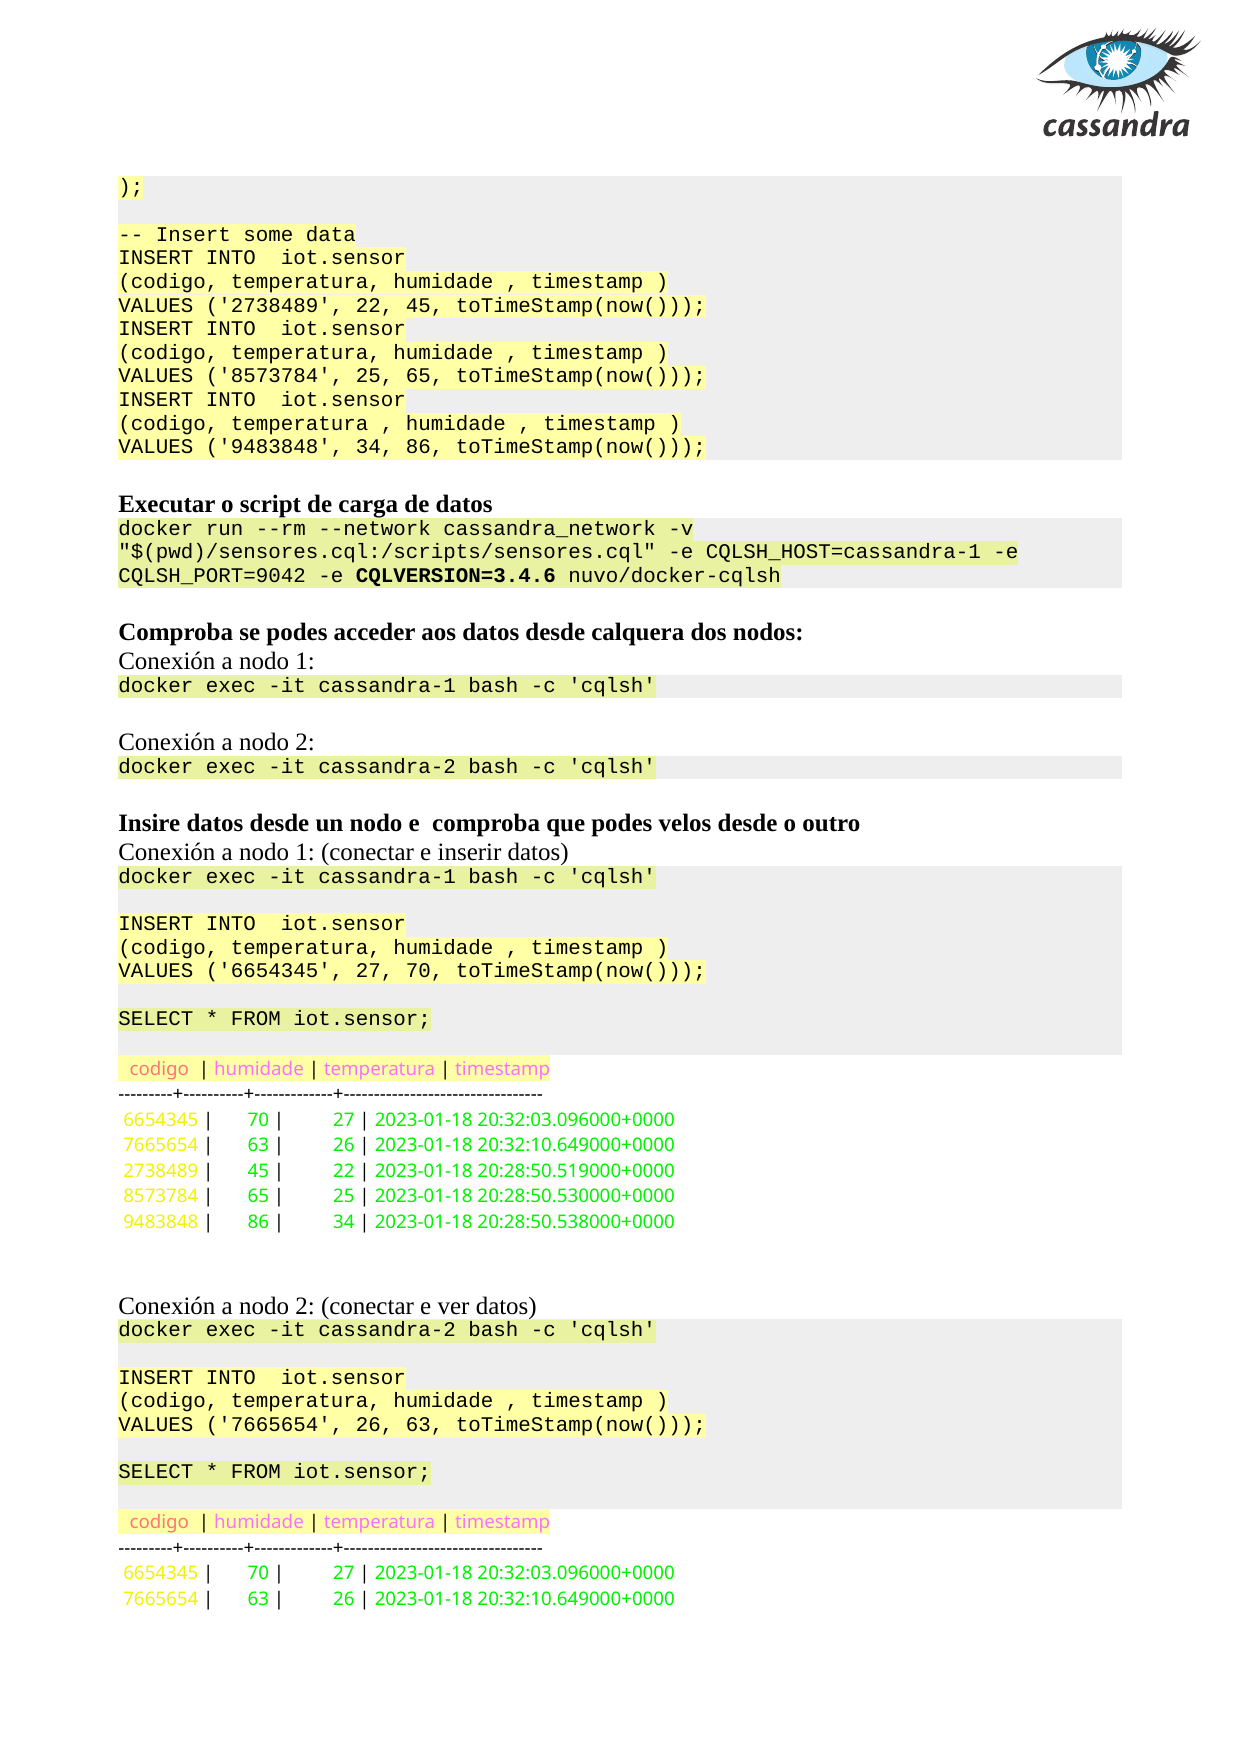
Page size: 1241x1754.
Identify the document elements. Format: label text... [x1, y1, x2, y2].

text (codigo, temperatura, humidade , timestamp ) [118, 1390, 1122, 1414]
text docker run --rm --network cassandra_network -v "$(pwd)/sensores.cql:/scripts/sensores.cql" -e CQLSH_HOST=cassandra-1 -e CQLSH_PORT=9042 -e CQLVERSION=3.4.6 nuvo/docker-cqlsh [118, 518, 1122, 588]
text 8573784 | 65 | 25 | 2023-01-18 20:28:50.530000+0000 [118, 1183, 1122, 1208]
text INSERT INTO iot.sensor [118, 318, 1122, 342]
text SELECT * FROM iot.sensor; [118, 1008, 1122, 1031]
text INSERT INTO iot.sensor [118, 389, 1122, 413]
text Conexión a nodo 2: (conectar e ver datos) [118, 1291, 1122, 1319]
text Executar o script de carga de datos [118, 489, 1122, 518]
text VALUES ('7665654', 26, 63, toTimeStamp(now())); [118, 1414, 1122, 1438]
text Conexión a nodo 1: (conectar e inserir datos) [118, 837, 1122, 866]
text (codigo, temperatura, humidade , timestamp ) [118, 271, 1122, 294]
text (codigo, temperatura , humidade , timestamp ) [118, 413, 1122, 436]
text ); [118, 176, 1122, 200]
text (codigo, temperatura, humidade , timestamp ) [118, 342, 1122, 366]
text docker exec -it cassandra-1 bash -c 'cqlsh' [118, 675, 1122, 698]
text -- Insert some data [118, 224, 1122, 247]
text codigo | humidade | temperatura | timestamp [118, 1055, 1122, 1081]
text ---------+----------+-------------+--------------------------------- [118, 1081, 1122, 1106]
text VALUES ('8573784', 25, 65, toTimeStamp(now())); [118, 366, 1122, 389]
text docker exec -it cassandra-2 bash -c 'cqlsh' [118, 1319, 1122, 1343]
text docker exec -it cassandra-2 bash -c 'cqlsh' [118, 756, 1122, 779]
text 7665654 | 63 | 26 | 2023-01-18 20:32:10.649000+0000 [118, 1132, 1122, 1157]
text (codigo, temperatura, humidade , timestamp ) [118, 937, 1122, 960]
text INSERT INTO iot.sensor [118, 913, 1122, 937]
text VALUES ('2738489', 22, 45, toTimeStamp(now())); [118, 294, 1122, 318]
text 7665654 | 63 | 26 | 2023-01-18 20:32:10.649000+0000 [118, 1585, 1122, 1611]
text 6654345 | 70 | 27 | 2023-01-18 20:32:03.096000+0000 [118, 1560, 1122, 1585]
text docker exec -it cassandra-1 bash -c 'cqlsh' [118, 866, 1122, 889]
text Comproba se podes acceder aos datos desde calquera dos nodos: [118, 617, 1122, 646]
text 9483848 | 86 | 34 | 2023-01-18 20:28:50.538000+0000 [118, 1208, 1122, 1234]
text VALUES ('9483848', 34, 86, toTimeStamp(now())); [118, 436, 1122, 460]
text INSERT INTO iot.sensor [118, 247, 1122, 271]
text 2738489 | 45 | 22 | 2023-01-18 20:28:50.519000+0000 [118, 1157, 1122, 1183]
text codigo | humidade | temperatura | timestamp [118, 1509, 1122, 1534]
text VALUES ('6654345', 27, 70, toTimeStamp(now())); [118, 960, 1122, 984]
text 6654345 | 70 | 27 | 2023-01-18 20:32:03.096000+0000 [118, 1106, 1122, 1132]
text SELECT * FROM iot.sensor; [118, 1461, 1122, 1485]
text Conexión a nodo 1: [118, 646, 1122, 675]
text Insire datos desde un nodo e comproba que podes velos desde o outro [118, 808, 1122, 837]
text INSERT INTO iot.sensor [118, 1367, 1122, 1390]
text ---------+----------+-------------+--------------------------------- [118, 1534, 1122, 1560]
text Conexión a nodo 2: [118, 727, 1122, 756]
